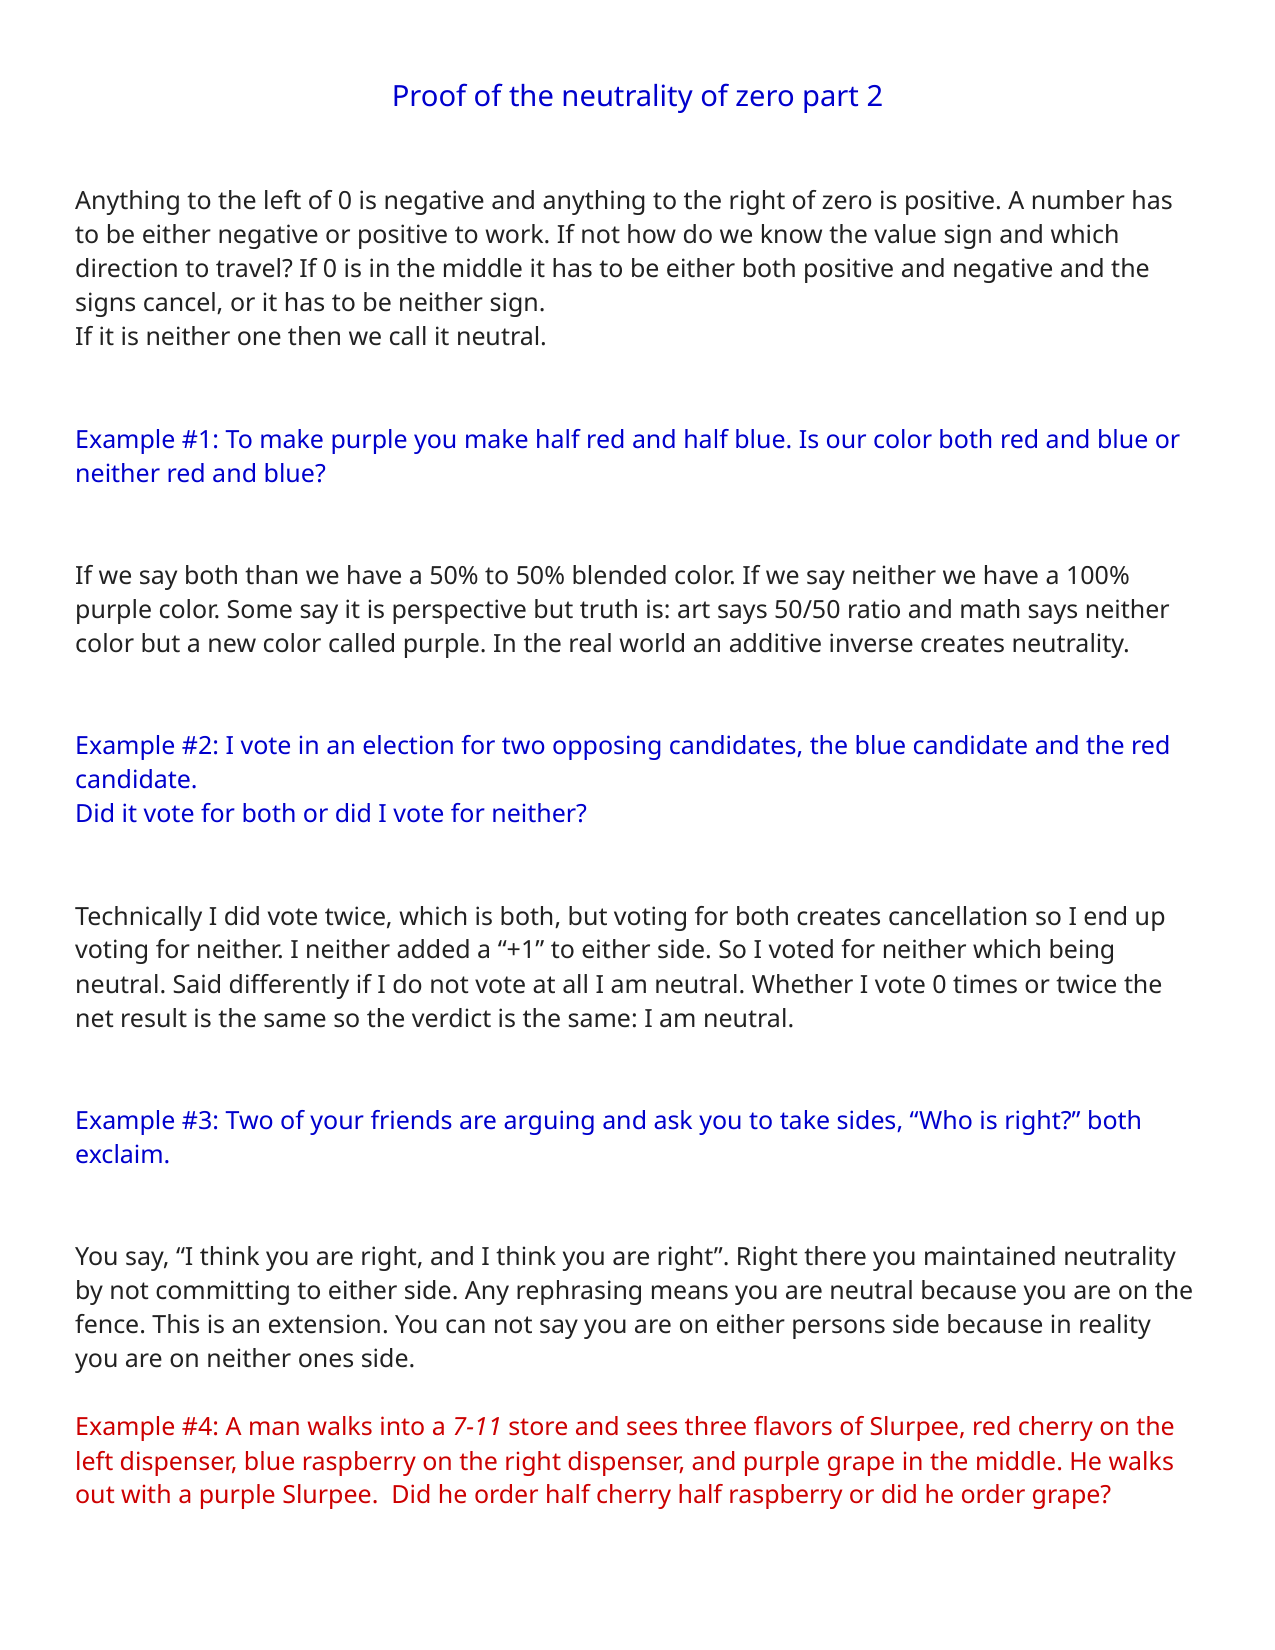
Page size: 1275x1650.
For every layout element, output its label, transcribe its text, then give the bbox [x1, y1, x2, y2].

text You say, “I think you are right, and I think you are right”. Right there you maintained neutrality by not committing to either side. Any rephrasing means you are neutral because you are on the fence. This is an extension. You can not say you are on either persons side because in reality you are on neither ones side. [75, 1239, 1200, 1375]
text Proof of the neutrality of zero part 2 [75, 75, 1200, 115]
text If we say both than we have a 50% to 50% blended color. If we say neither we have a 100% purple color. Some say it is perspective but truth is: art says 50/50 ratio and math says neither color but a new color called purple. In the real world an additive inverse creates neutrality. [75, 557, 1200, 660]
text Example #1: To make purple you make half red and half blue. Is our color both red and blue or neither red and blue? [75, 421, 1200, 489]
text Did it vote for both or did I vote for neither? [75, 796, 1200, 830]
text Example #2: I vote in an election for two opposing candidates, the blue candidate and the red candidate. [75, 728, 1200, 796]
text Example #3: Two of your friends are arguing and ask you to take sides, “Who is right?” both exclaim. [75, 1102, 1200, 1171]
text Anything to the left of 0 is negative and anything to the right of zero is positive. A number has to be either negative or positive to work. If not how do we know the value sign and which direction to travel? If 0 is in the middle it has to be either both positive and negative and the signs cancel, or it has to be neither sign. [75, 183, 1200, 319]
text Technically I did vote twice, which is both, but voting for both creates cancellation so I end up voting for neither. I neither added a “+1” to either side. So I voted for neither which being neutral. Said differently if I do not vote at all I am neutral. Whether I vote 0 times or twice the net result is the same so the verdict is the same: I am neutral. [75, 898, 1200, 1034]
text Example #4: A man walks into a 7-11 store and sees three flavors of Slurpee, red cherry on the left dispenser, blue raspberry on the right dispenser, and purple grape in the middle. He walks out with a purple Slurpee. Did he order half cherry half raspberry or did he order grape? [75, 1409, 1200, 1511]
text If it is neither one then we call it neutral. [75, 319, 1200, 353]
